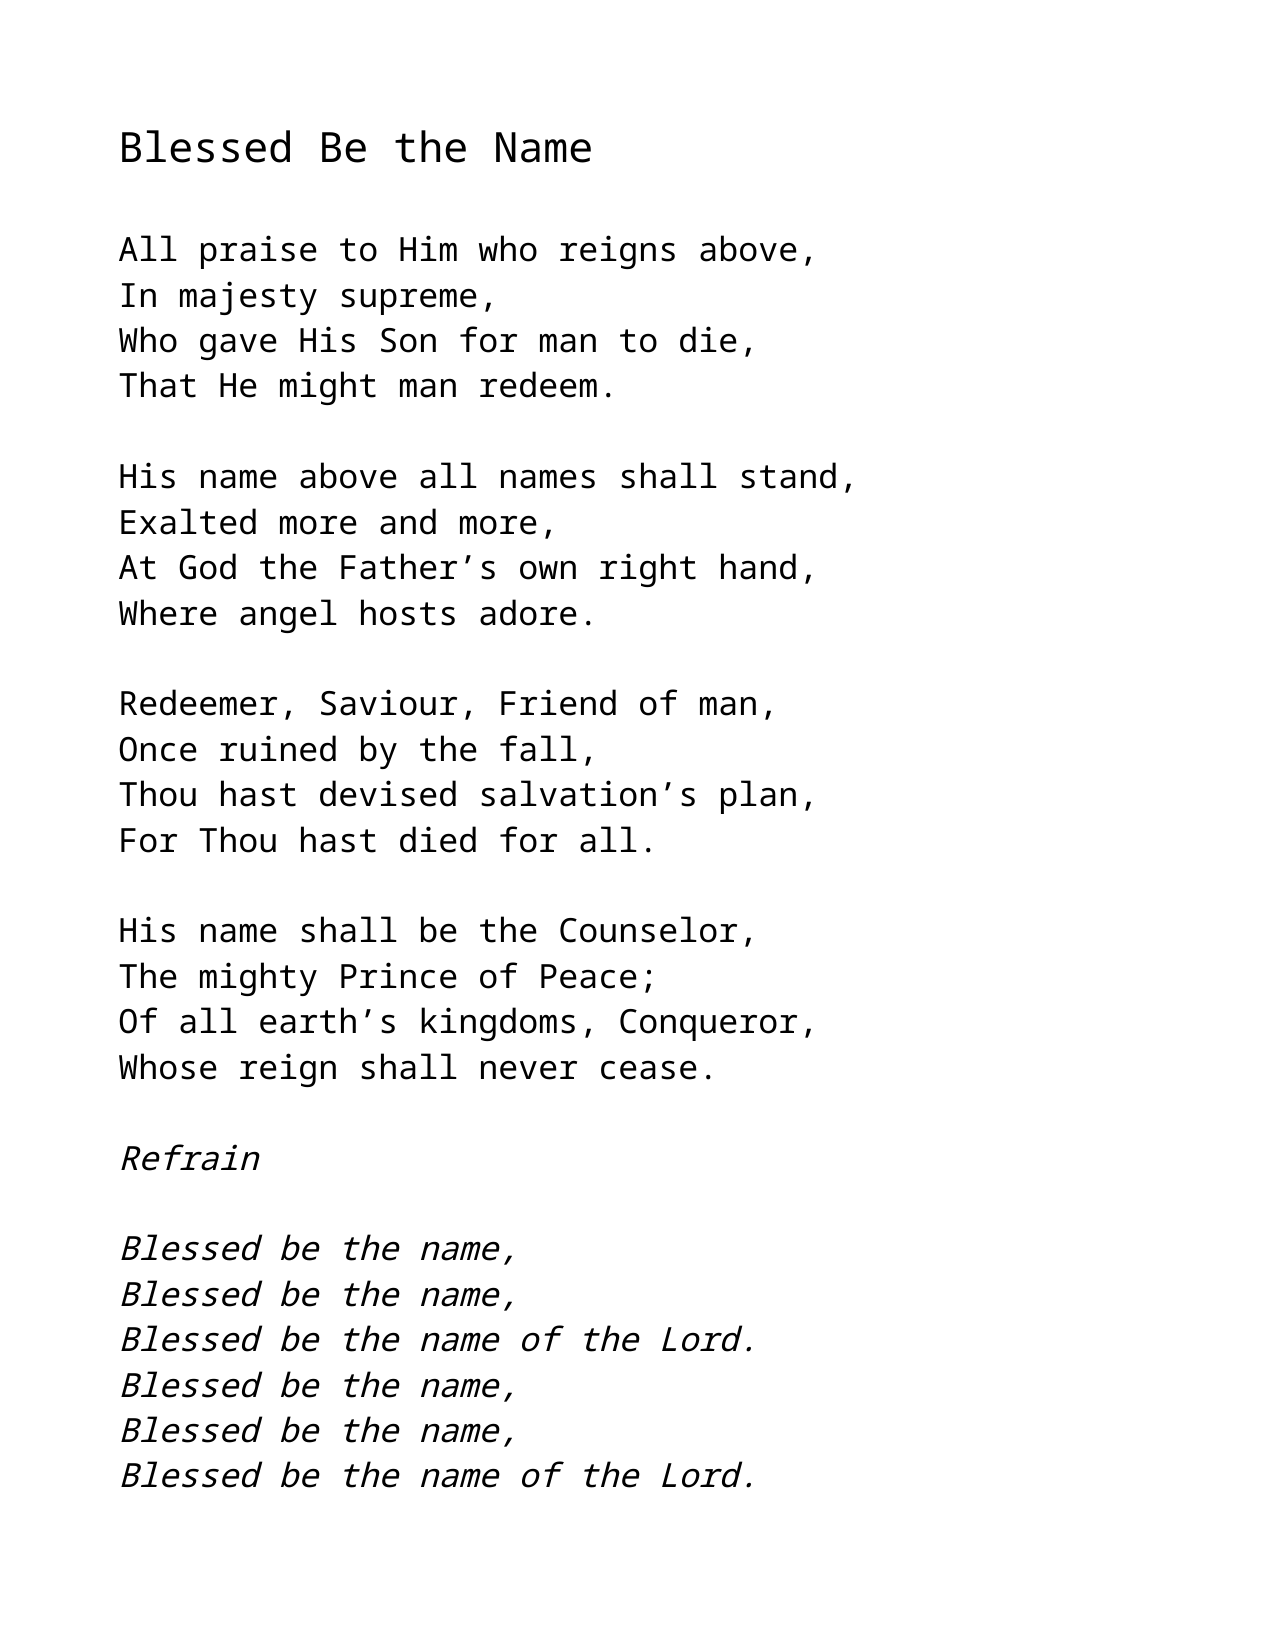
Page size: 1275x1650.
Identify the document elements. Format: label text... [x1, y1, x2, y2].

text All praise to Him who reigns above, [118, 226, 1157, 271]
text In majesty supreme, [118, 271, 1157, 317]
text Whose reign shall never cease. [118, 1043, 1157, 1089]
text Once ruined by the fall, [118, 726, 1157, 771]
text Blessed be the name, [118, 1271, 1157, 1316]
text Thou hast devised salvation’s plan, [118, 771, 1157, 816]
text Of all earth’s kingdoms, Conqueror, [118, 998, 1157, 1043]
text Blessed be the name of the Lord. [118, 1316, 1157, 1361]
text The mighty Prince of Peace; [118, 953, 1157, 998]
text At God the Father’s own right hand, [118, 544, 1157, 589]
text Exalted more and more, [118, 498, 1157, 544]
text Refrain [118, 1134, 1157, 1180]
text For Thou hast died for all. [118, 816, 1157, 862]
text Blessed be the name of the Lord. [118, 1452, 1157, 1498]
text Blessed be the name, [118, 1225, 1157, 1271]
text Where angel hosts adore. [118, 589, 1157, 635]
text Redeemer, Saviour, Friend of man, [118, 680, 1157, 726]
text His name above all names shall stand, [118, 453, 1157, 498]
text Blessed Be the Name [118, 118, 1157, 175]
text That He might man redeem. [118, 362, 1157, 408]
text Blessed be the name, [118, 1361, 1157, 1407]
text Blessed be the name, [118, 1407, 1157, 1452]
text His name shall be the Counselor, [118, 907, 1157, 953]
text Who gave His Son for man to die, [118, 317, 1157, 362]
